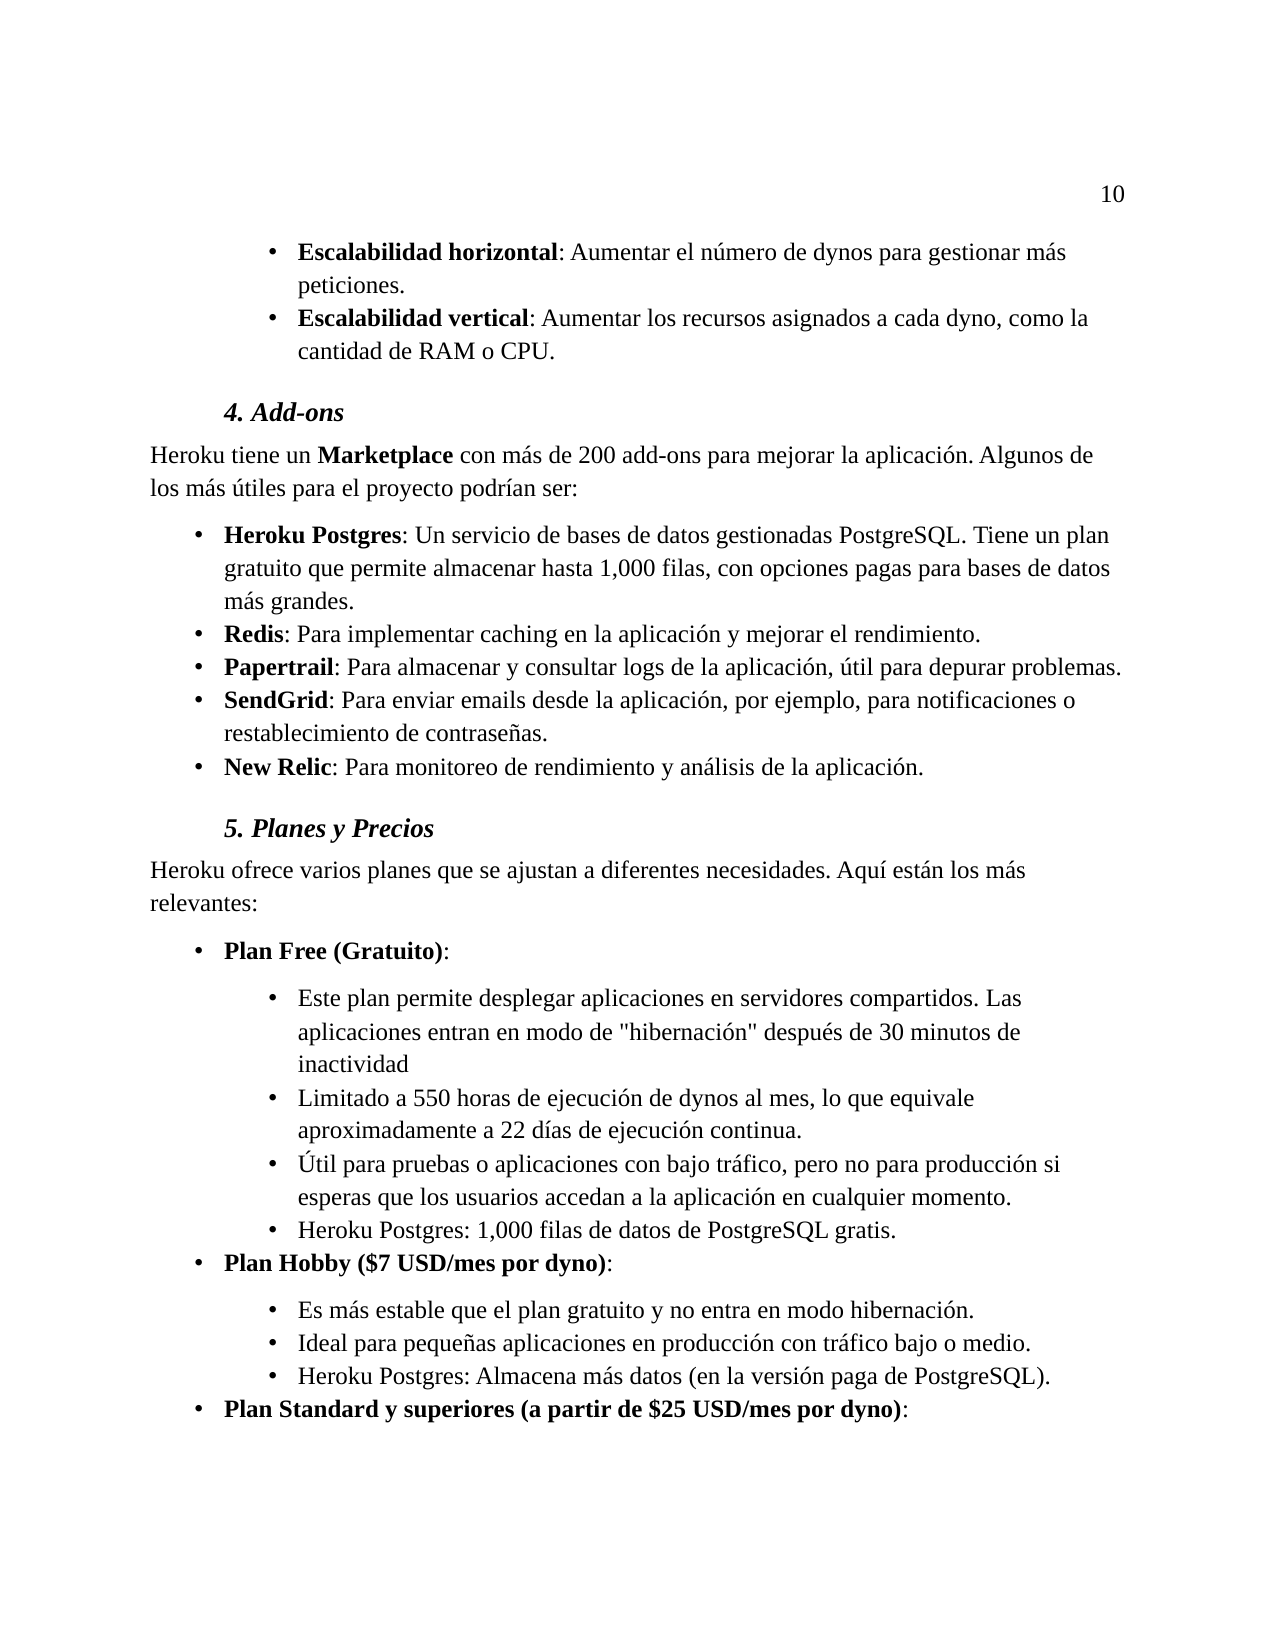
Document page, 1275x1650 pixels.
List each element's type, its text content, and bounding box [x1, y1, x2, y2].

list Heroku Postgres: Almacena más datos (en la versión paga de PostgreSQL). [268, 1361, 1125, 1390]
list Escalabilidad vertical: Aumentar los recursos asignados a cada dyno, como la cantidad de RAM o CPU. [268, 303, 1125, 365]
list Útil para pruebas o aplicaciones con bajo tráfico, pero no para producción si esperas que los usuarios accedan a la aplicación en cualquier momento. [268, 1149, 1125, 1210]
text Heroku tiene un Marketplace con más de 200 add-ons para mejorar la aplicación. Algunos de los más útiles para el proyecto podrían ser: [150, 440, 1125, 502]
text Heroku ofrece varios planes que se ajustan a diferentes necesidades. Aquí están los más relevantes: [150, 855, 1125, 917]
list Escalabilidad horizontal: Aumentar el número de dynos para gestionar más peticiones. [268, 237, 1125, 299]
list Heroku Postgres: Un servicio de bases de datos gestionadas PostgreSQL. Tiene un plan gratuito que permite almacenar hasta 1,000 filas, con opciones pagas para bases de datos más grandes. [194, 520, 1125, 615]
list Es más estable que el plan gratuito y no entra en modo hibernación. [268, 1295, 1125, 1324]
list Ideal para pequeñas aplicaciones en producción con tráfico bajo o medio. [268, 1328, 1125, 1357]
list New Relic: Para monitoreo de rendimiento y análisis de la aplicación. [194, 752, 1125, 780]
list Redis: Para implementar caching en la aplicación y mejorar el rendimiento. [194, 619, 1125, 648]
list Plan Free (Gratuito): [194, 936, 1125, 965]
list Limitado a 550 horas de ejecución de dynos al mes, lo que equivale aproximadamente a 22 días de ejecución continua. [268, 1083, 1125, 1144]
subtitle 5. Planes y Precios [150, 812, 1125, 843]
list Papertrail: Para almacenar y consultar logs de la aplicación, útil para depurar problemas. [194, 652, 1125, 681]
list Heroku Postgres: 1,000 filas de datos de PostgreSQL gratis. [268, 1215, 1125, 1243]
list SendGrid: Para enviar emails desde la aplicación, por ejemplo, para notificaciones o restablecimiento de contraseñas. [194, 686, 1125, 747]
list Este plan permite desplegar aplicaciones en servidores compartidos. Las aplicaciones entran en modo de "hibernación" después de 30 minutos de inactividad [268, 983, 1125, 1078]
list Plan Hobby ($7 USD/mes por dyno): [194, 1248, 1125, 1276]
list Plan Standard y superiores (a partir de $25 USD/mes por dyno): [194, 1394, 1125, 1423]
subtitle 4. Add-ons [150, 396, 1125, 427]
